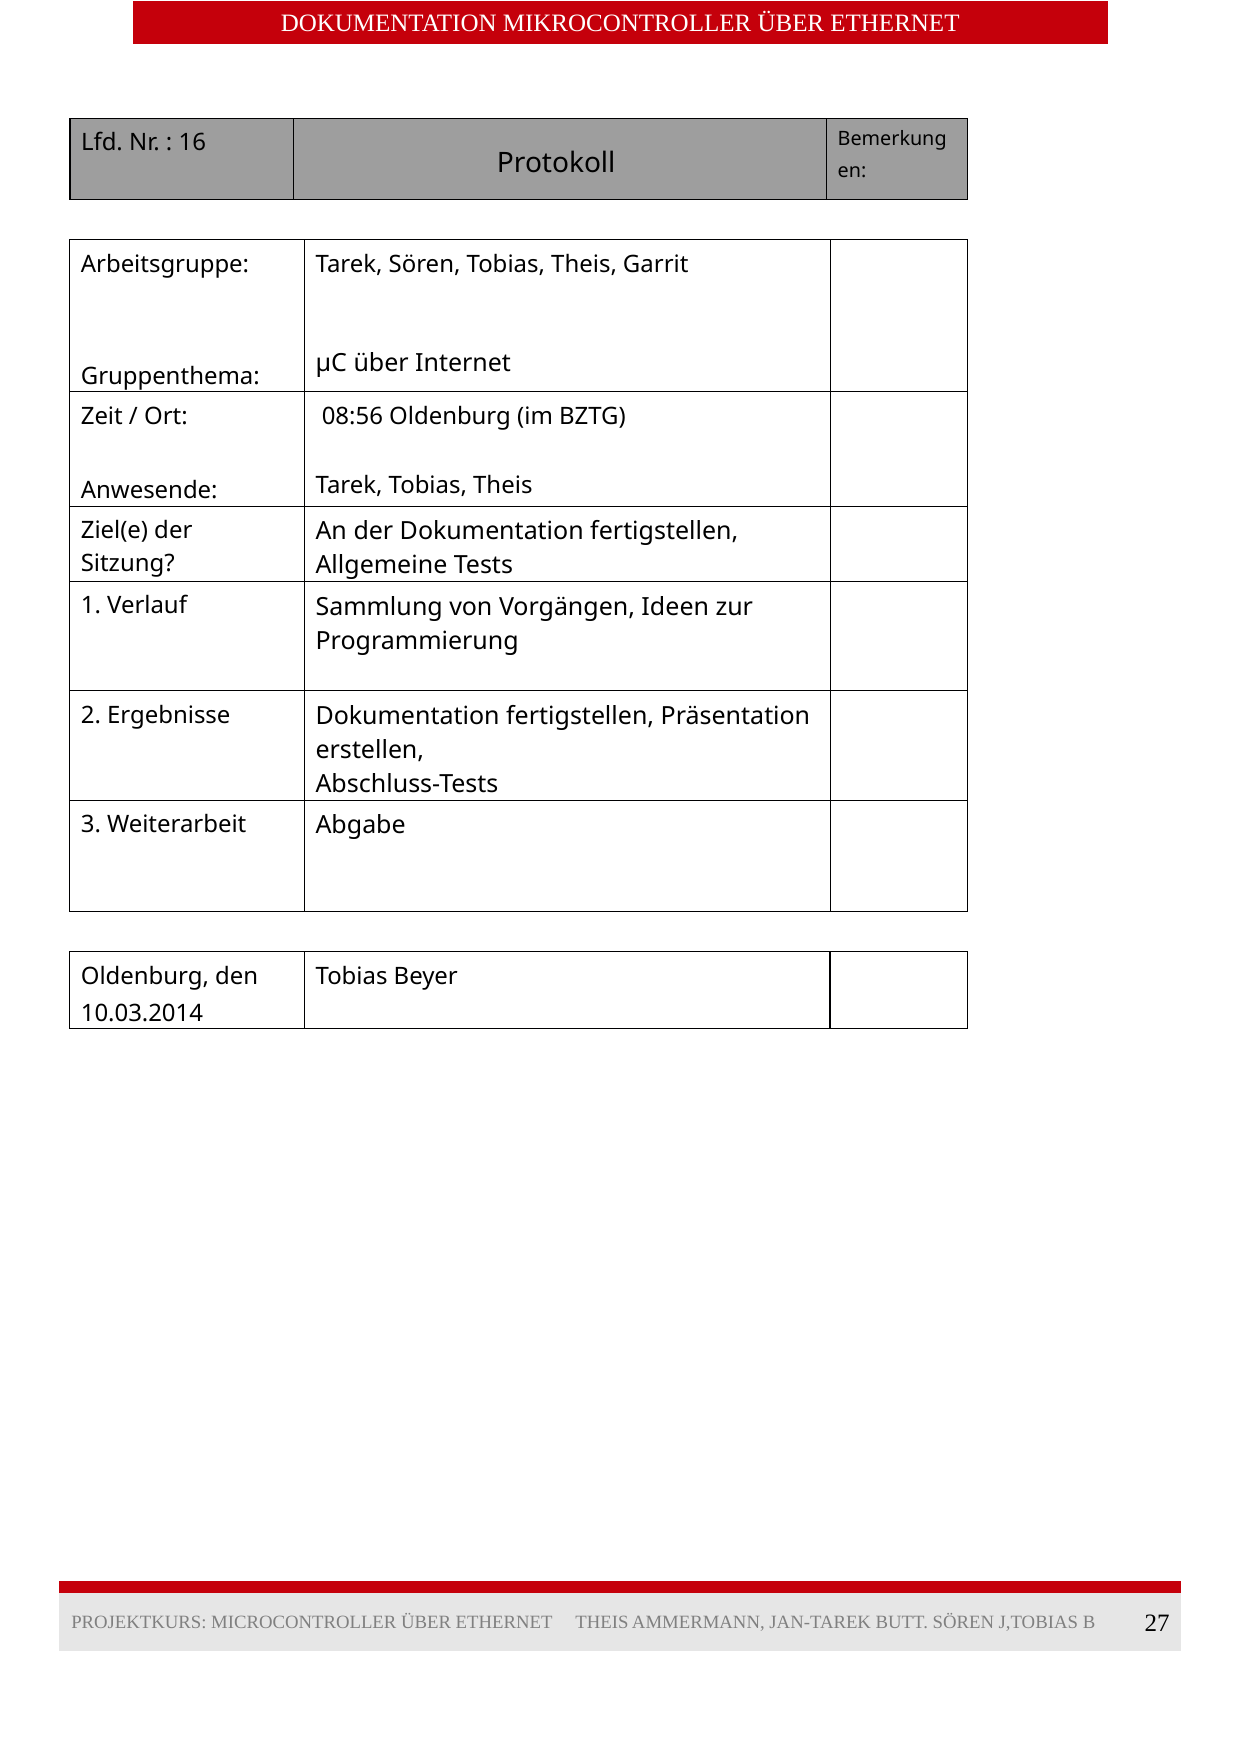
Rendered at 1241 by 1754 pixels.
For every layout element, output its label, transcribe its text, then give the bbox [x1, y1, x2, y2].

table_cell An der Dokumentation fertigstellen, Allgemeine Tests [305, 507, 830, 581]
table_cell 1. Verlauf [70, 582, 304, 690]
table_header Arbeitsgruppe: Gruppenthema: [70, 240, 304, 391]
table_header [831, 952, 967, 1028]
table_header [831, 240, 967, 391]
table_cell Ziel(e) der Sitzung? [70, 507, 304, 581]
table_cell Abgabe [305, 801, 830, 911]
table_header Tobias Beyer [305, 952, 829, 1028]
table_cell 3. Weiterarbeit [70, 801, 304, 911]
table_header Oldenburg, den 10.03.2014 [70, 952, 304, 1028]
table_cell 08:56 Oldenburg (im BZTG) Tarek, Tobias, Theis [305, 392, 830, 506]
table_cell [831, 507, 967, 581]
table_header Tarek, Sören, Tobias, Theis, Garrit µC über Internet [305, 240, 830, 391]
table_cell [831, 392, 967, 506]
table_cell [831, 801, 967, 911]
table_cell 2. Ergebnisse [70, 691, 304, 800]
table_header Lfd. Nr. : 16 [71, 119, 293, 199]
table_header Protokoll [294, 119, 826, 199]
table_cell Sammlung von Vorgängen, Ideen zur Programmierung [305, 582, 830, 690]
table_cell [831, 582, 967, 690]
table_cell Zeit / Ort: Anwesende: [70, 392, 304, 506]
table_cell Dokumentation fertigstellen, Präsentation erstellen, Abschluss-Tests [305, 691, 830, 800]
table_header Bemerkungen: [827, 119, 967, 199]
table_cell [831, 691, 967, 800]
